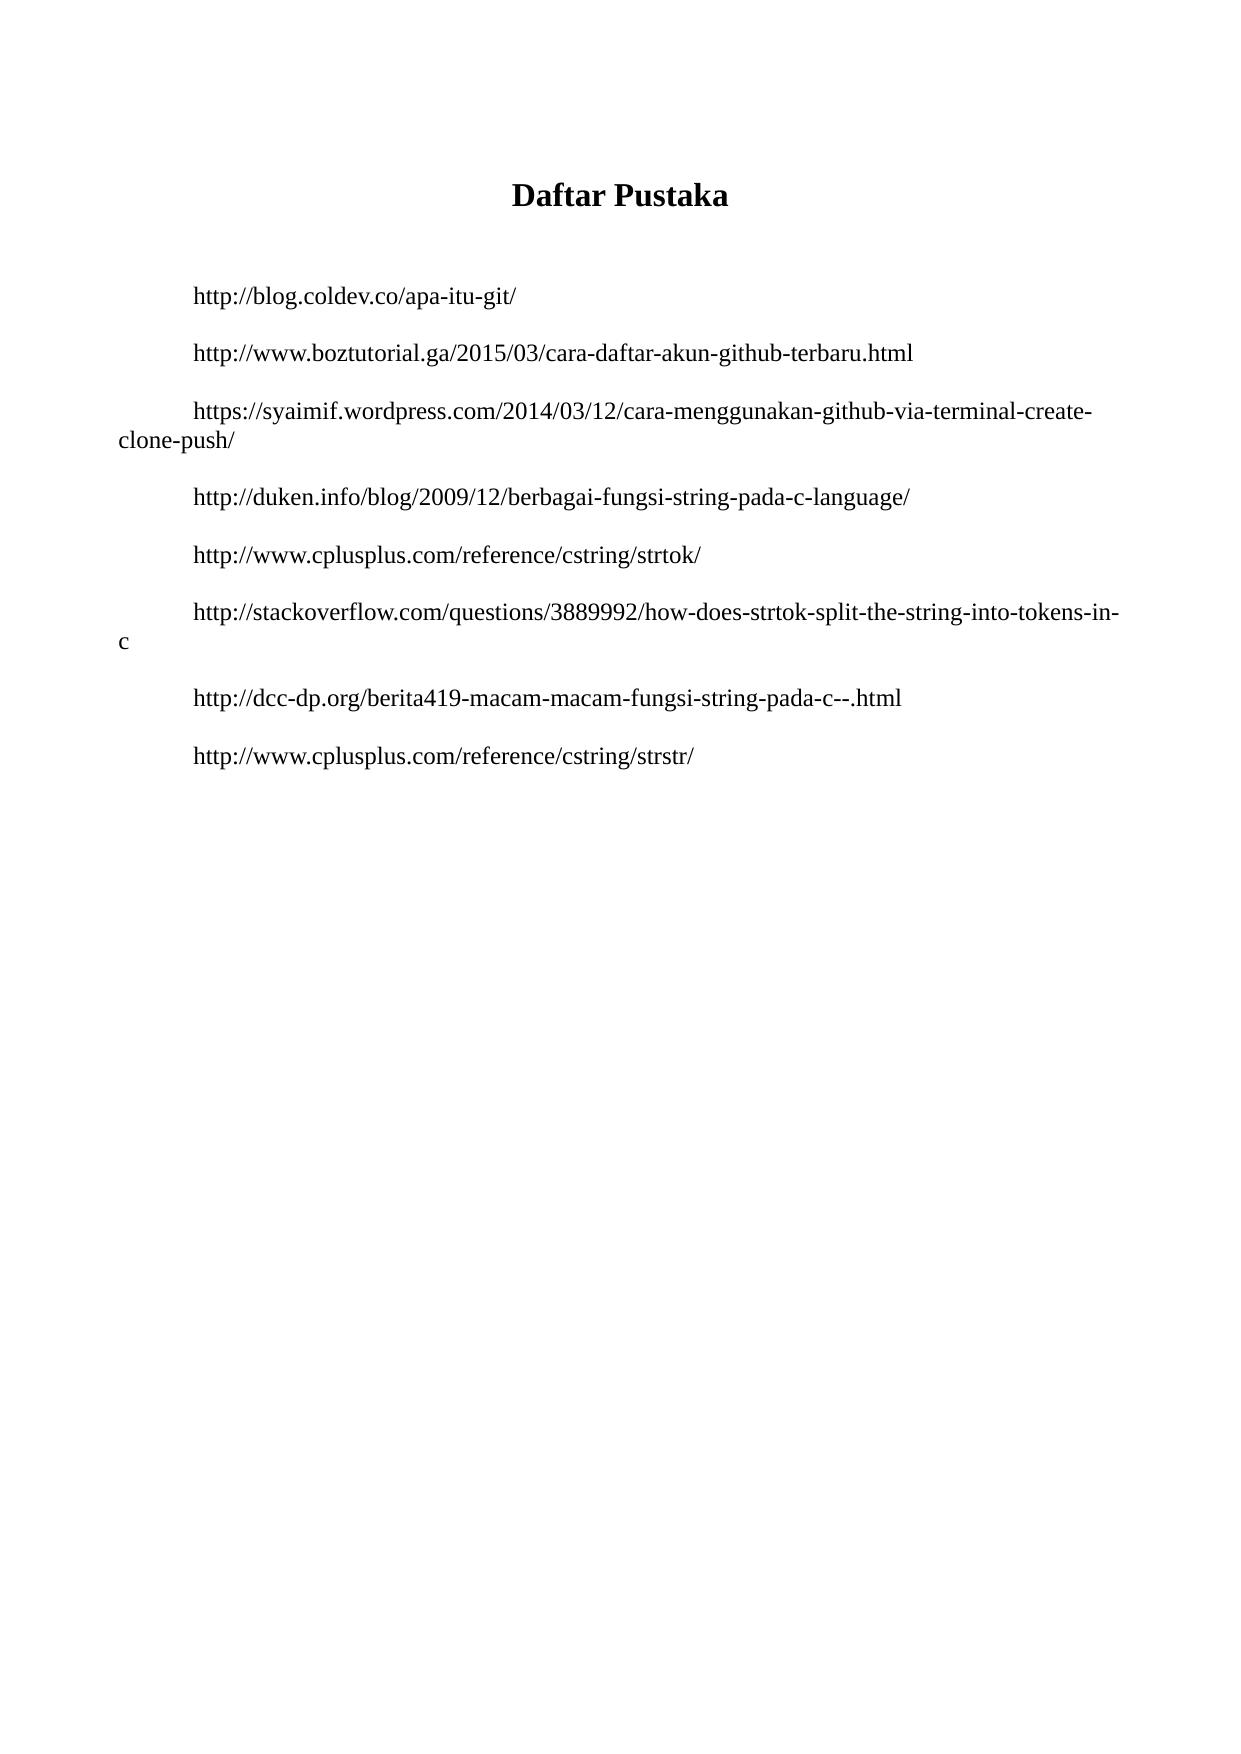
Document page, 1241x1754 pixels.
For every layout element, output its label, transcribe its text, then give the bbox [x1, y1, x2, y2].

text https://syaimif.wordpress.com/2014/03/12/cara-menggunakan-github-via-terminal-create-clone-push/ [118, 396, 1122, 453]
text http://dcc-dp.org/berita419-macam-macam-fungsi-string-pada-c--.html [118, 683, 1122, 712]
text http://www.cplusplus.com/reference/cstring/strstr/ [118, 741, 1122, 770]
text http://www.boztutorial.ga/2015/03/cara-daftar-akun-github-terbaru.html [118, 338, 1122, 367]
text http://duken.info/blog/2009/12/berbagai-fungsi-string-pada-c-language/ [118, 482, 1122, 511]
text http://stackoverflow.com/questions/3889992/how-does-strtok-split-the-string-into-tokens-in-c [118, 597, 1122, 655]
text Daftar Pustaka [118, 176, 1122, 214]
text http://www.cplusplus.com/reference/cstring/strtok/ [118, 540, 1122, 568]
text http://blog.coldev.co/apa-itu-git/ [118, 281, 1122, 310]
